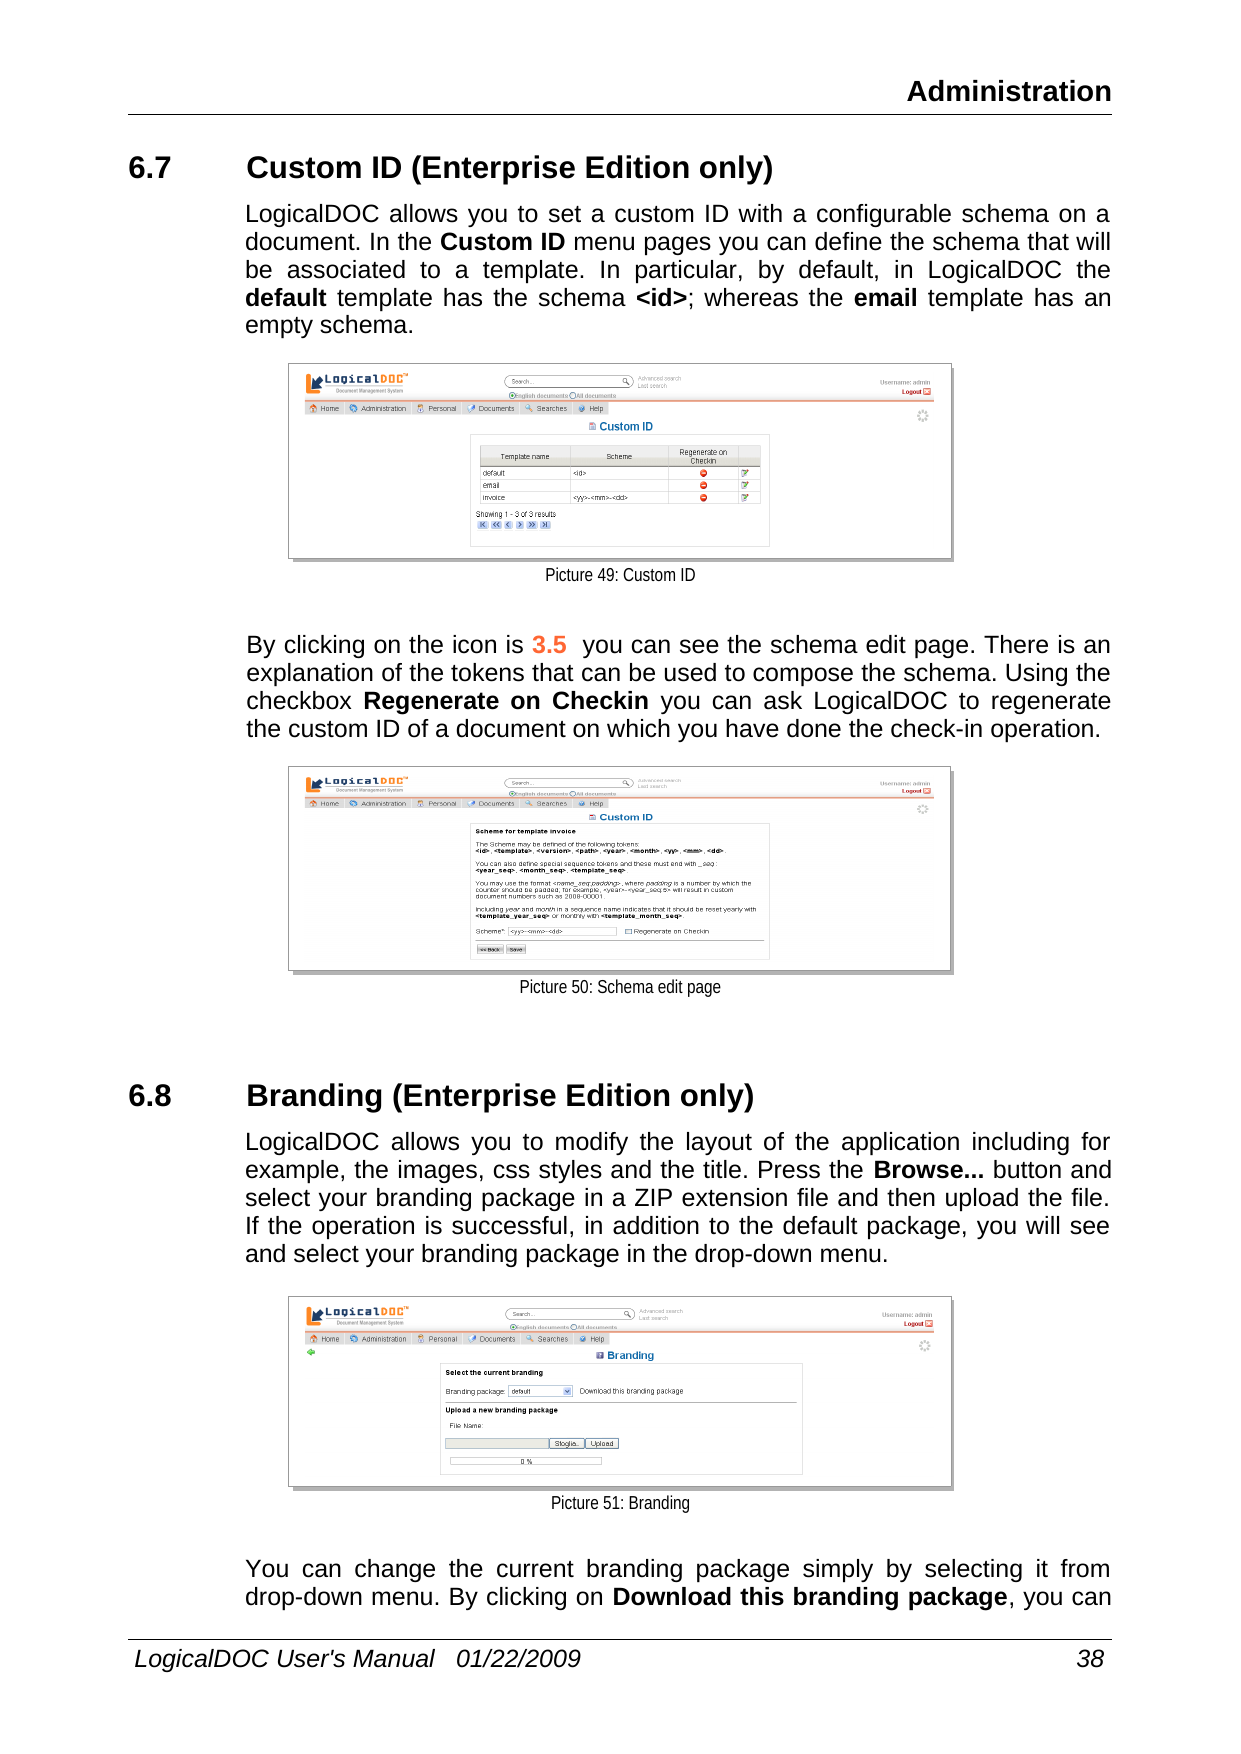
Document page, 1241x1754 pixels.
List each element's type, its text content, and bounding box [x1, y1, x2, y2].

picture [304, 775, 934, 962]
text Picture 49: Custom ID [288, 559, 952, 585]
picture [304, 372, 934, 549]
text By clicking on the icon is 3.5 you can see the schema edit page. There is an explanation of the tokens that can be used to compose the schema. Using the checkbox Regenerate on Checkin you can ask LogicalDOC to regenerate the custom ID of a document on which you have done the check-in operation. [246, 631, 1112, 742]
picture [305, 1304, 934, 1477]
subtitle Branding (Enterprise Edition only) [128, 1078, 1112, 1113]
text You can change the current branding package simply by selecting it from drop-down menu. By clicking on Download this branding package, you can [245, 1554, 1112, 1610]
text Picture 50: Schema edit page [288, 971, 952, 998]
text LogicalDOC allows you to modify the layout of the application including for example, the images, css styles and the title. Press the Browse... button and select your branding package in a ZIP extension file and then upload the file. If the operation is successful, in addition to the default package, you will see and select your branding package in the drop-down menu. [245, 1128, 1112, 1267]
subtitle Custom ID (Enterprise Edition only) [128, 150, 1112, 185]
text Picture 51: Branding [288, 1487, 952, 1514]
text LogicalDOC allows you to set a custom ID with a configurable schema on a document. In the Custom ID menu pages you can define the schema that will be associated to a template. In particular, by default, in LogicalDOC the default template has the schema <id>; whereas the email template has an empty schema. [245, 200, 1112, 339]
